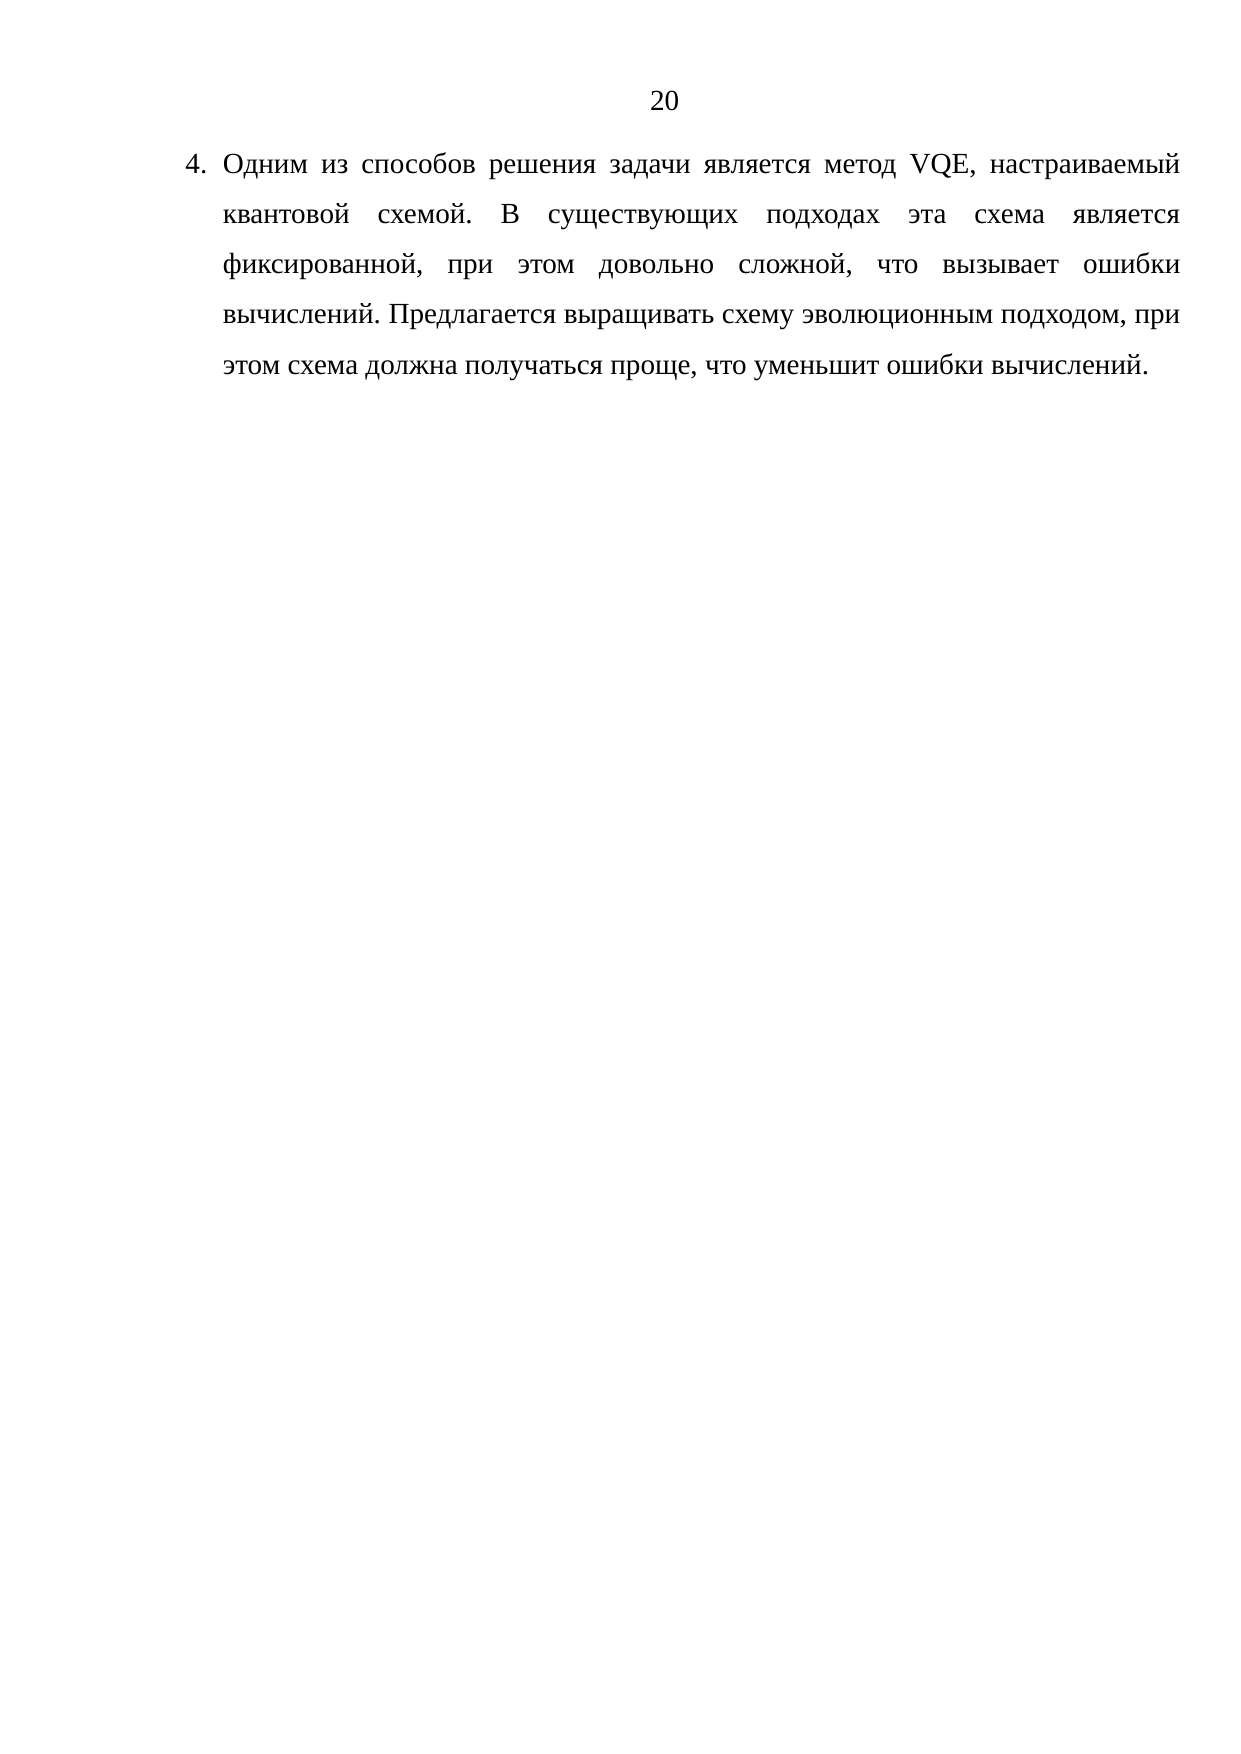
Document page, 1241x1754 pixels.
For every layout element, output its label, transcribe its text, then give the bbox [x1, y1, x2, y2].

list Одним из способов решения задачи является метод VQE, настраиваемый квантовой схемой. В существующих подходах эта схема является фиксированной, при этом довольно сложной, что вызывает ошибки вычислений. Предлагается выращивать схему эволюционным подходом, при этом схема должна получаться проще, что уменьшит ошибки вычислений. [185, 146, 1181, 381]
